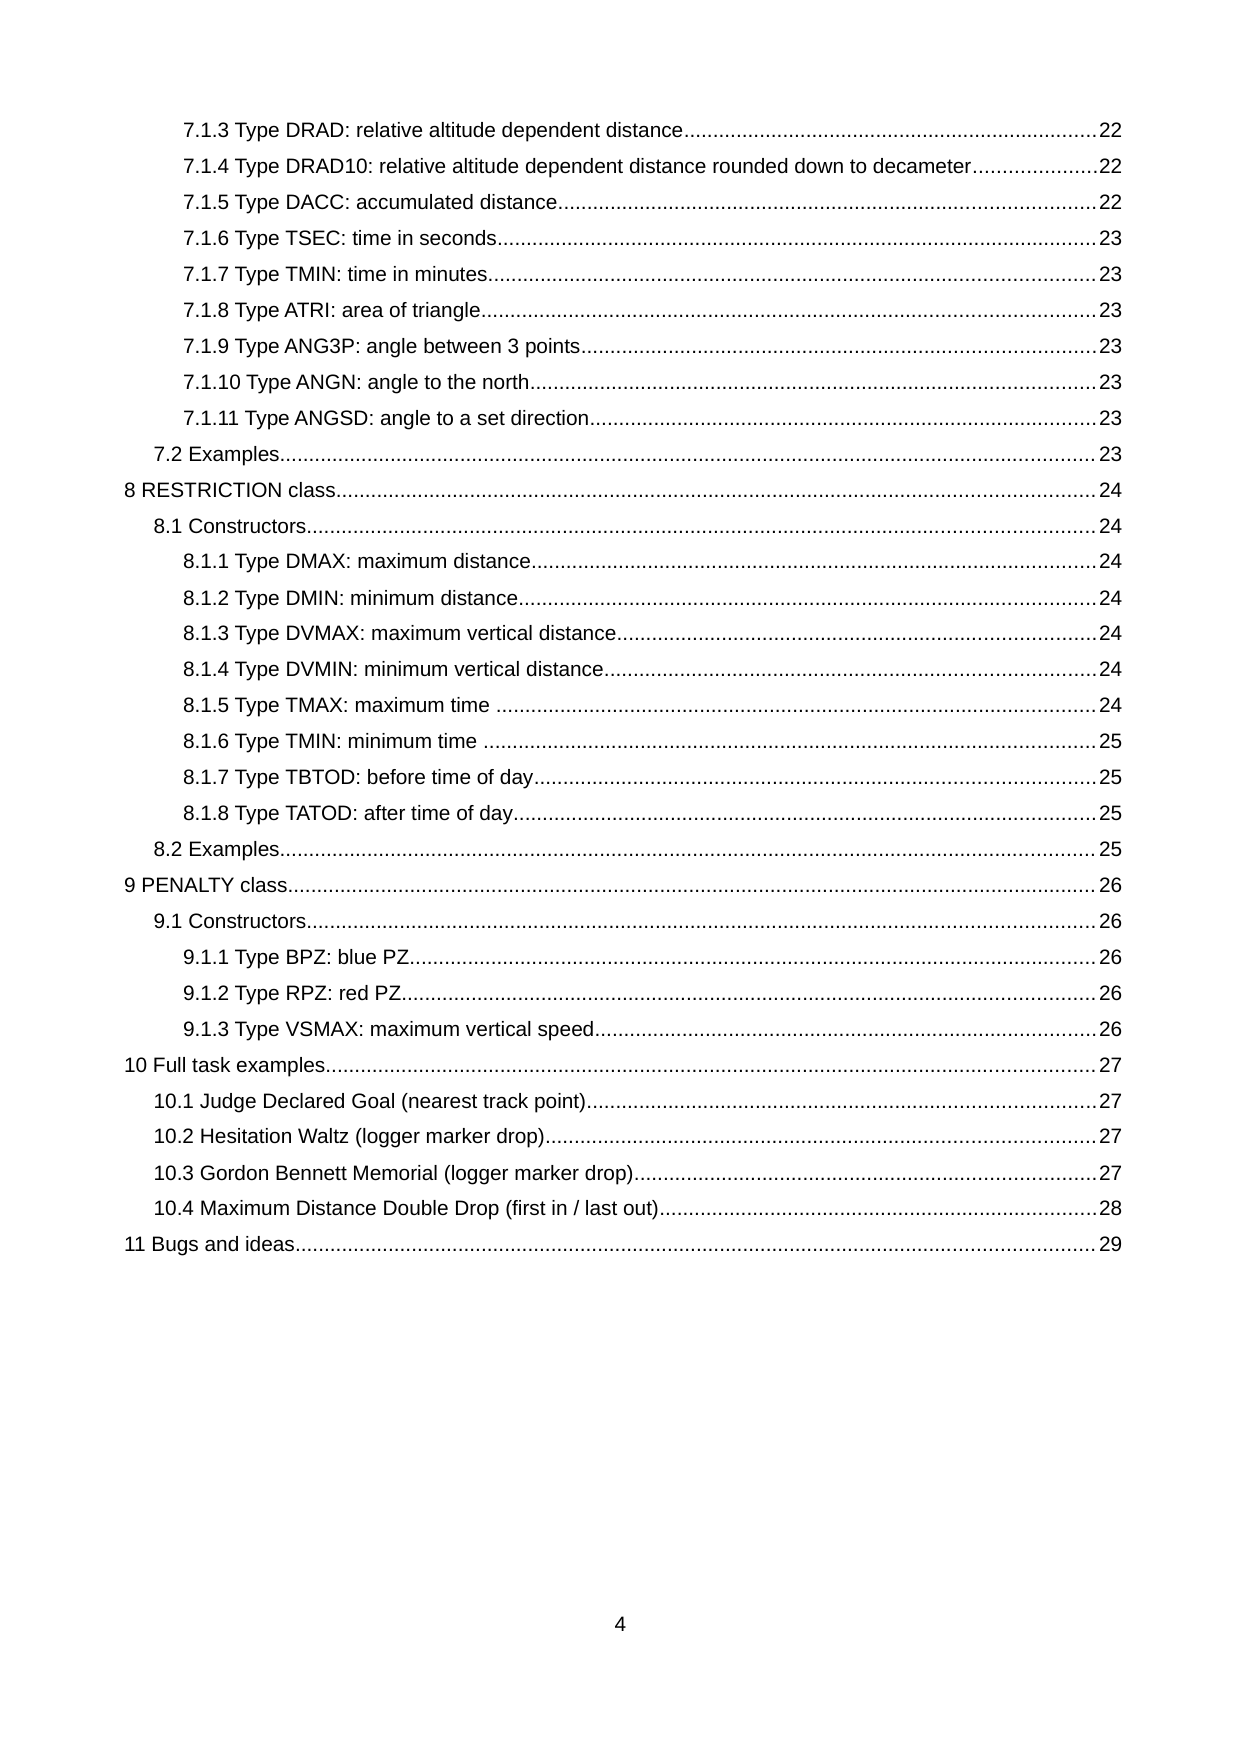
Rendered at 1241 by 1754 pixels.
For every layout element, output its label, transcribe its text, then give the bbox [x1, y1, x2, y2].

text 7.1.5 Type DACC: accumulated distance 22 [177, 190, 1122, 214]
text 8.1.1 Type DMAX: maximum distance 24 [177, 549, 1122, 573]
text 10.1 Judge Declared Goal (nearest track point) 27 [148, 1088, 1122, 1112]
text 8.1.4 Type DVMIN: minimum vertical distance 24 [177, 657, 1122, 681]
text 8.1 Constructors 24 [148, 513, 1122, 537]
text 9.1 Constructors 26 [148, 909, 1122, 933]
text 8.2 Examples 25 [148, 837, 1122, 861]
text 8 RESTRICTION class 24 [118, 477, 1122, 501]
text 8.1.6 Type TMIN: minimum time 25 [177, 729, 1122, 753]
text 10 Full task examples 27 [118, 1052, 1122, 1076]
text 8.1.2 Type DMIN: minimum distance 24 [177, 585, 1122, 609]
text 11 Bugs and ideas 29 [118, 1232, 1122, 1256]
text 8.1.7 Type TBTOD: before time of day 25 [177, 765, 1122, 789]
text 7.2 Examples 23 [148, 442, 1122, 466]
text 8.1.5 Type TMAX: maximum time 24 [177, 693, 1122, 717]
text 9.1.2 Type RPZ: red PZ 26 [177, 981, 1122, 1004]
text 7.1.9 Type ANG3P: angle between 3 points 23 [177, 334, 1122, 358]
text 10.4 Maximum Distance Double Drop (first in / last out) 28 [148, 1196, 1122, 1220]
text 7.1.4 Type DRAD10: relative altitude dependent distance rounded down to decameter 22 [177, 154, 1122, 178]
text 9.1.1 Type BPZ: blue PZ 26 [177, 945, 1122, 969]
text 7.1.8 Type ATRI: area of triangle 23 [177, 298, 1122, 322]
text 7.1.3 Type DRAD: relative altitude dependent distance 22 [177, 118, 1122, 142]
text 7.1.10 Type ANGN: angle to the north 23 [177, 370, 1122, 394]
text 7.1.7 Type TMIN: time in minutes 23 [177, 262, 1122, 286]
text 10.3 Gordon Bennett Memorial (logger marker drop) 27 [148, 1160, 1122, 1184]
text 8.1.3 Type DVMAX: maximum vertical distance 24 [177, 621, 1122, 645]
text 7.1.11 Type ANGSD: angle to a set direction 23 [177, 406, 1122, 429]
text 8.1.8 Type TATOD: after time of day 25 [177, 801, 1122, 825]
text 10.2 Hesitation Waltz (logger marker drop) 27 [148, 1124, 1122, 1148]
text 9 PENALTY class 26 [118, 873, 1122, 897]
text 9.1.3 Type VSMAX: maximum vertical speed 26 [177, 1017, 1122, 1041]
text 7.1.6 Type TSEC: time in seconds 23 [177, 226, 1122, 250]
